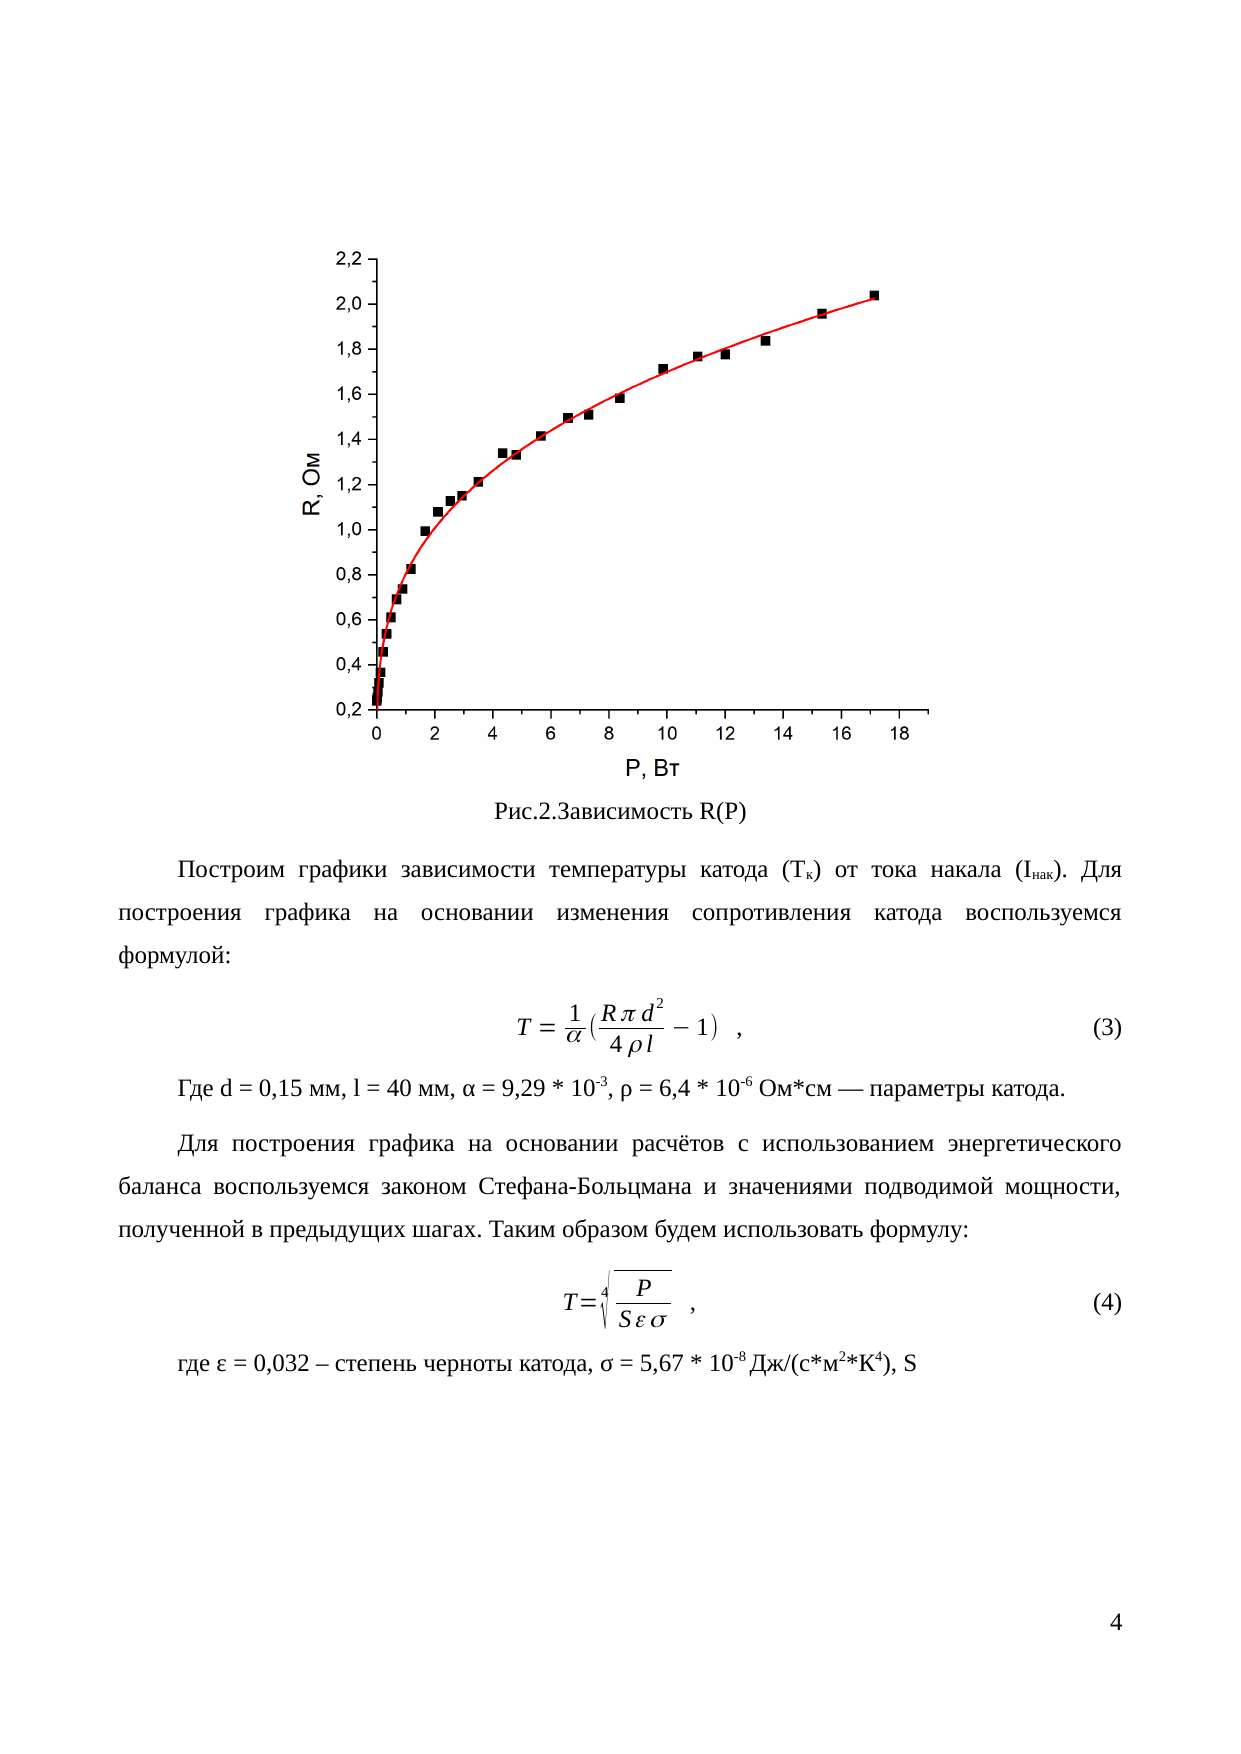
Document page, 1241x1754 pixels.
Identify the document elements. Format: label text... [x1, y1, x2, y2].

text , (4) [130, 1269, 1122, 1333]
text Рис.2.Зависимость R(P) [118, 796, 1122, 825]
text , (3) [130, 995, 1122, 1058]
text Для построения графика на основании расчётов с использованием энергетического баланса воспользуемся законом Стефана-Больцмана и значениями подводимой мощности, полученной в предыдущих шагах. Таким образом будем использовать формулу: [118, 1128, 1122, 1243]
text Где d = 0,15 мм, l = 40 мм, α = 9,29 * 10-3, ρ = 6,4 * 10-6 Ом*см — параметры катода. [118, 1073, 1122, 1102]
picture [272, 231, 968, 797]
text Построим графики зависимости температуры катода (Tк) от тока накала (Iнак). Для построения графика на основании изменения сопротивления катода воспользуемся формулой: [118, 854, 1122, 969]
text где ε = 0,032 – степень черноты катода, σ = 5,67 * 10-8 Дж/(c*м2*К4), S [118, 1348, 1122, 1377]
